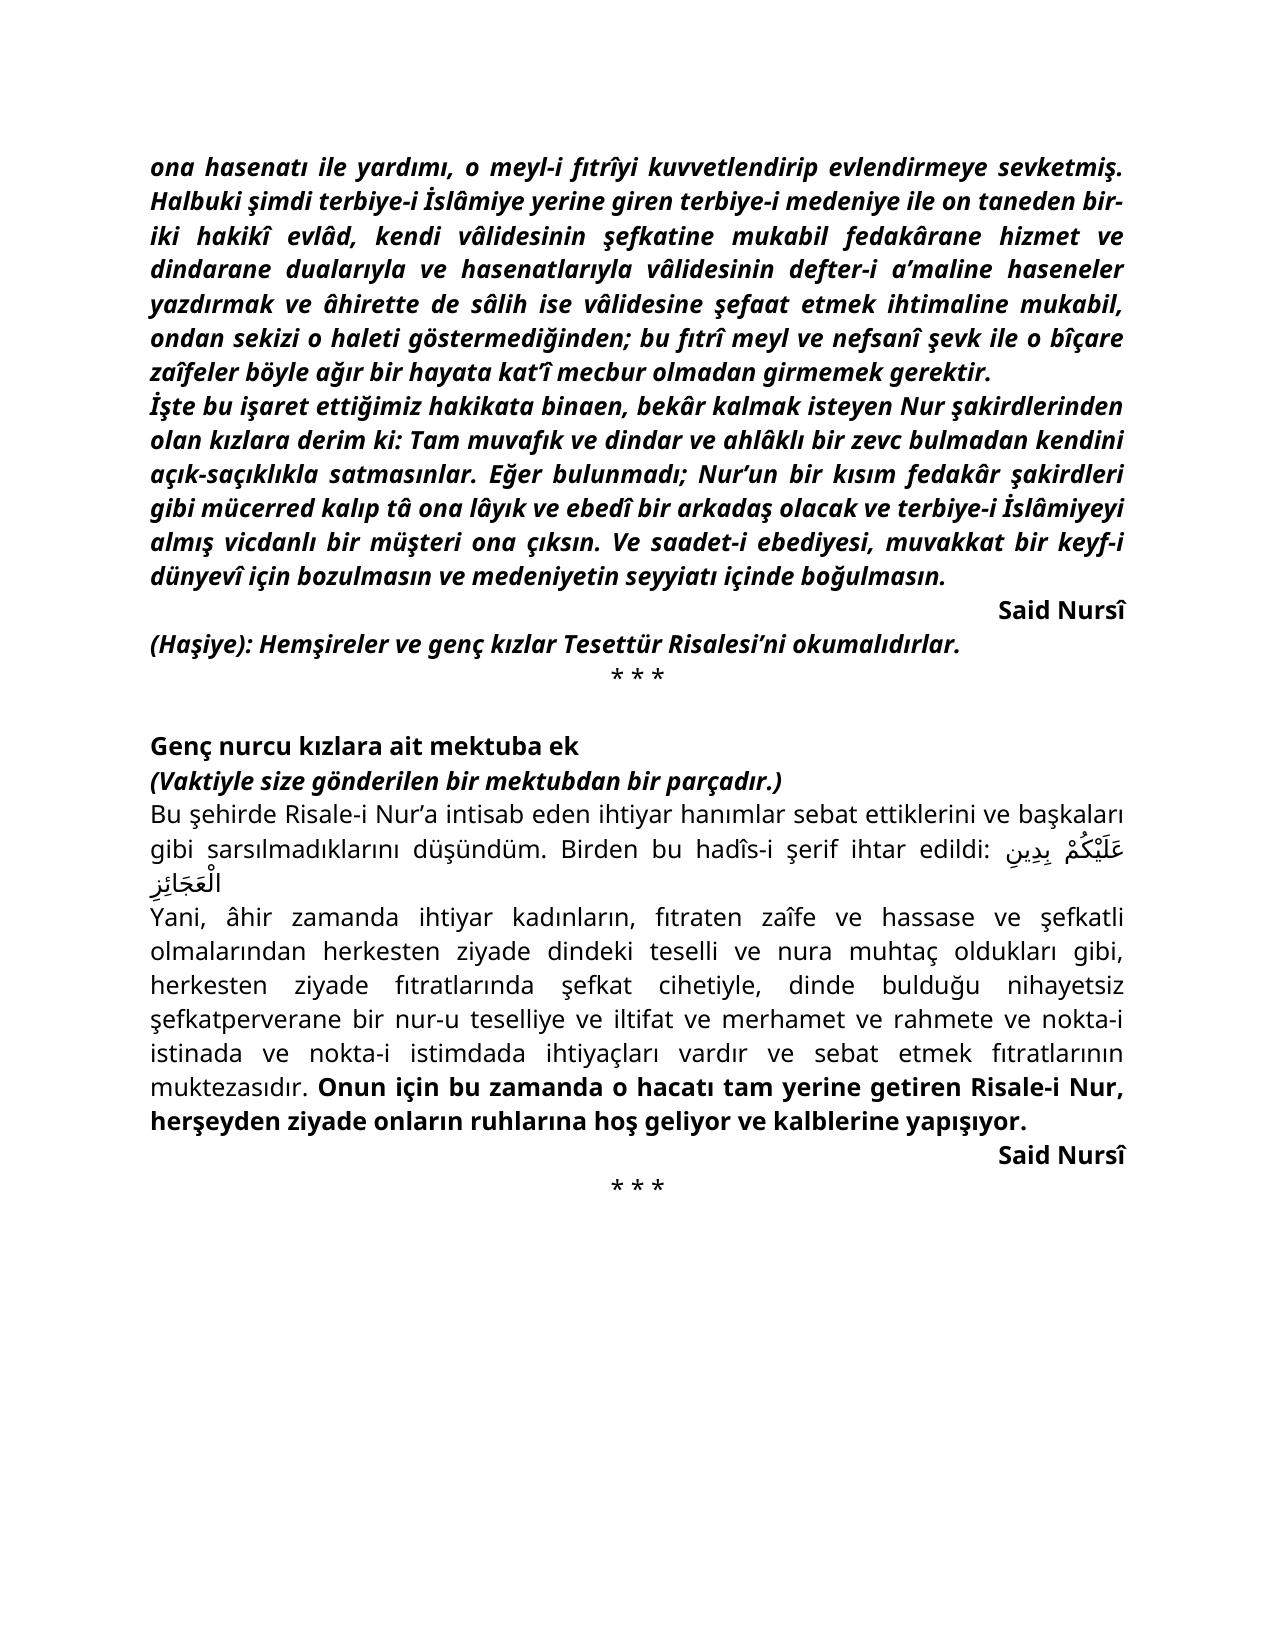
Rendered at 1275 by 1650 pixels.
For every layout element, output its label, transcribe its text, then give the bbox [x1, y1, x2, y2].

text ona hasenatı ile yardımı, o meyl-i fıtrîyi kuvvetlendirip evlendirmeye sevketmiş. Halbuki şimdi terbiye-i İslâmiye yerine giren terbiye-i medeniye ile on taneden bir-iki hakikî evlâd, kendi vâlidesinin şefkatine mukabil fedakârane hizmet ve dindarane dualarıyla ve hasenatlarıyla vâlidesinin defter-i a’maline haseneler yazdırmak ve âhirette de sâlih ise vâlidesine şefaat etmek ihtimaline mukabil, ondan sekizi o haleti göstermediğinden; bu fıtrî meyl ve nefsanî şevk ile o bîçare zaîfeler böyle ağır bir hayata kat’î mecbur olmadan girmemek gerektir. [150, 150, 1125, 388]
text Genç nurcu kızlara ait mektuba ek [150, 729, 1125, 763]
text Bu şehirde Risale-i Nur’a intisab eden ihtiyar hanımlar sebat ettiklerini ve başkaları gibi sarsılmadıklarını düşündüm. Birden bu hadîs-i şerif ihtar edildi: عَلَيْكُمْ بِدِينِ الْعَجَائِزِ [150, 797, 1125, 899]
text Said Nursî [150, 593, 1125, 627]
text İşte bu işaret ettiğimiz hakikata binaen, bekâr kalmak isteyen Nur şakirdlerinden olan kızlara derim ki: Tam muvafık ve dindar ve ahlâklı bir zevc bulmadan kendini açık-saçıklıkla satmasınlar. Eğer bulunmadı; Nur’un bir kısım fedakâr şakirdleri gibi mücerred kalıp tâ ona lâyık ve ebedî bir arkadaş olacak ve terbiye-i İslâmiyeyi almış vicdanlı bir müşteri ona çıksın. Ve saadet-i ebediyesi, muvakkat bir keyf-i dünyevî için bozulmasın ve medeniyetin seyyiatı içinde boğulmasın. [150, 388, 1125, 593]
text (Haşiye): Hemşireler ve genç kızlar Tesettür Risalesi’ni okumalıdırlar. [150, 627, 1125, 661]
text * * * [150, 661, 1125, 695]
text (Vaktiyle size gönderilen bir mektubdan bir parçadır.) [150, 763, 1125, 797]
text Yani, âhir zamanda ihtiyar kadınların, fıtraten zaîfe ve hassase ve şefkatli olmalarından herkesten ziyade dindeki teselli ve nura muhtaç oldukları gibi, herkesten ziyade fıtratlarında şefkat cihetiyle, dinde bulduğu nihayetsiz şefkatperverane bir nur-u teselliye ve iltifat ve merhamet ve rahmete ve nokta-i istinada ve nokta-i istimdada ihtiyaçları vardır ve sebat etmek fıtratlarının muktezasıdır. Onun için bu zamanda o hacatı tam yerine getiren Risale-i Nur, herşeyden ziyade onların ruhlarına hoş geliyor ve kalblerine yapışıyor. [150, 899, 1125, 1138]
text * * * [150, 1172, 1125, 1206]
text Said Nursî [150, 1138, 1125, 1172]
